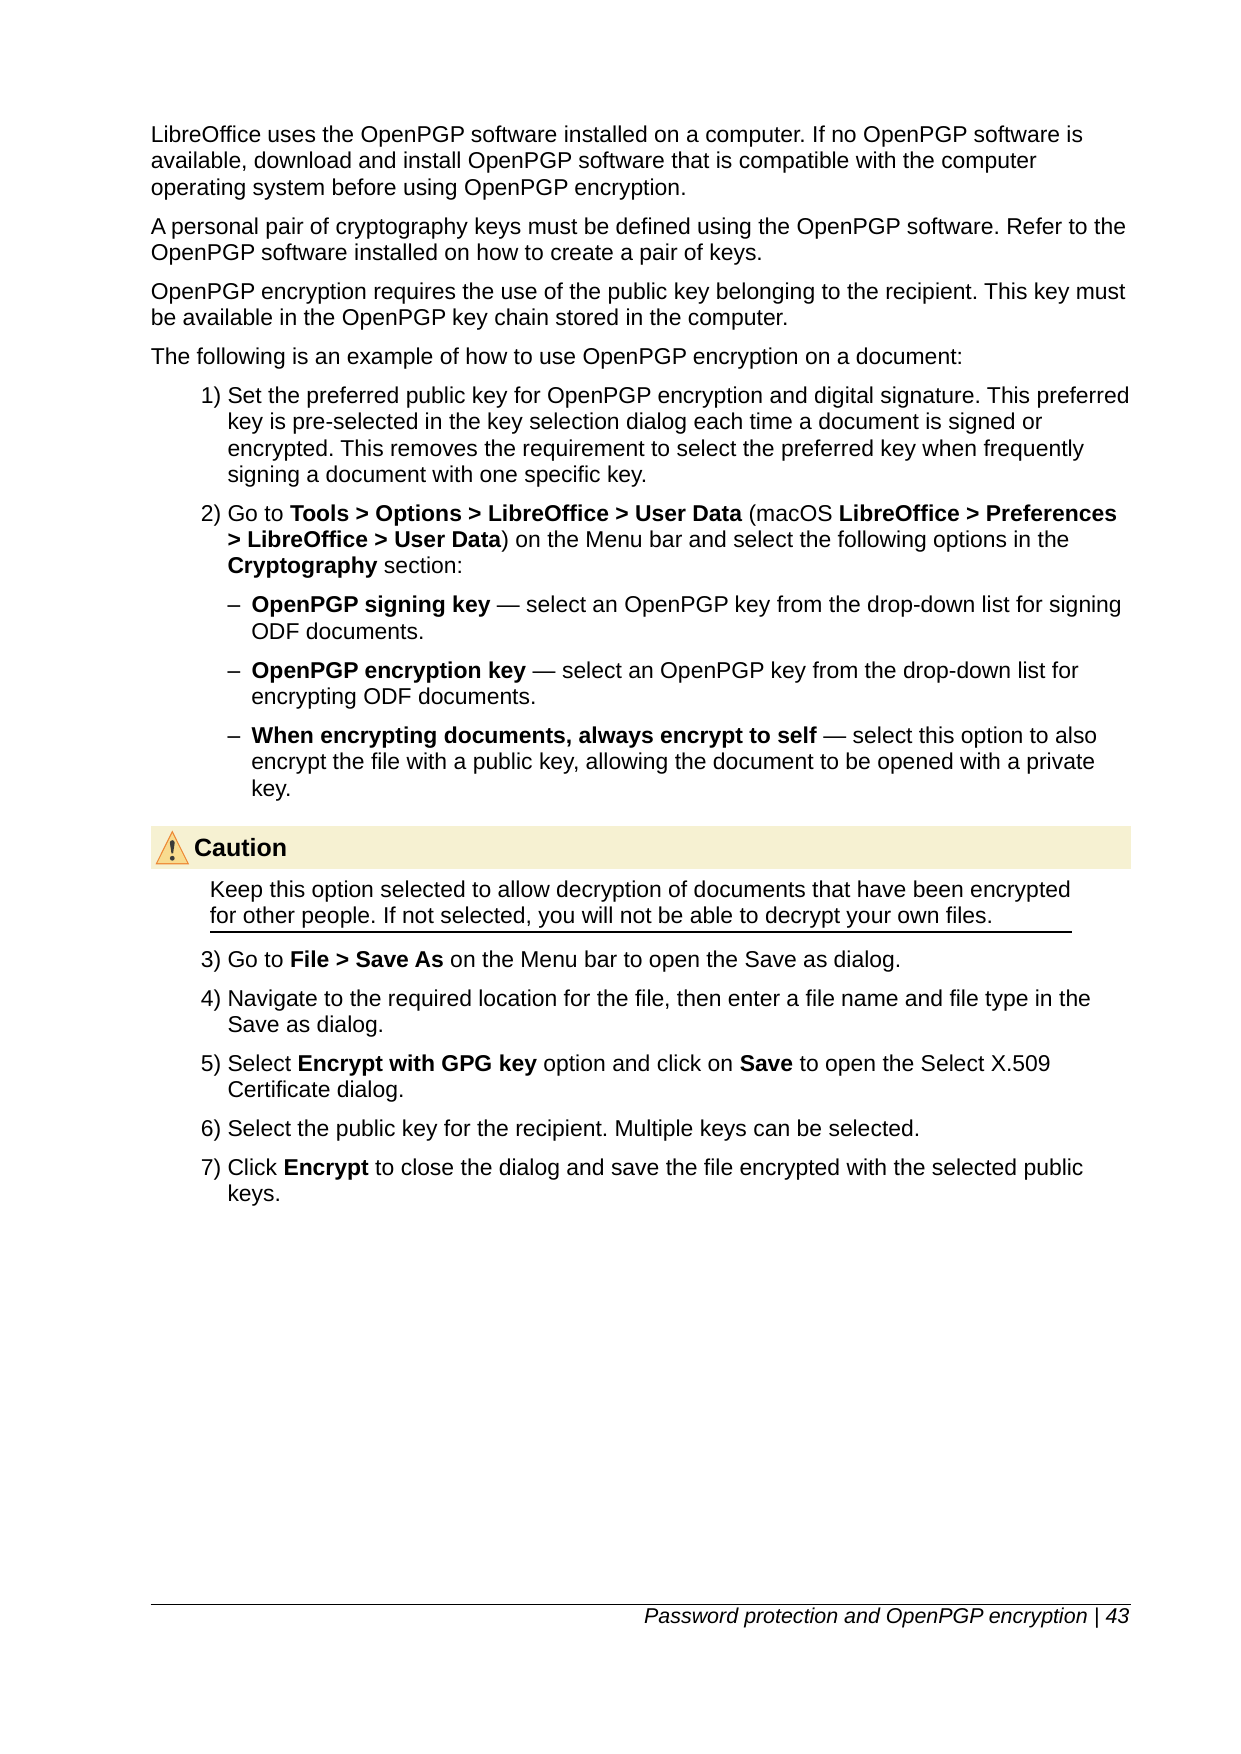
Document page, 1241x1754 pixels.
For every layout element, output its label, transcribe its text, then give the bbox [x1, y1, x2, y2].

list OpenPGP encryption key — select an OpenPGP key from the drop-down list for encrypting ODF documents. [227, 657, 1131, 709]
list Click Encrypt to close the dialog and save the file encrypted with the selected public keys. [227, 1154, 1131, 1207]
list Select Encrypt with GPG key option and click on Save to open the Select X.509 Certificate dialog. [227, 1050, 1131, 1102]
text A personal pair of cryptography keys must be defined using the OpenPGP software. Refer to the OpenPGP software installed on how to create a pair of keys. [151, 213, 1131, 265]
text LibreOffice uses the OpenPGP software installed on a computer. If no OpenPGP software is available, download and install OpenPGP software that is compatible with the computer operating system before using OpenPGP encryption. [151, 121, 1131, 200]
subtitle Caution [151, 826, 1131, 869]
list The following is an example of how to use OpenPGP encryption on a document: [151, 343, 1131, 369]
list Go to File > Save As on the Menu bar to open the Save as dialog. [227, 946, 1131, 972]
list When encrypting documents, always encrypt to self — select this option to also encrypt the file with a public key, allowing the document to be opened with a private key. [227, 722, 1131, 801]
list Set the preferred public key for OpenPGP encryption and digital signature. This preferred key is pre-selected in the key selection dialog each time a document is signed or encrypted. This removes the requirement to select the preferred key when frequently signing a document with one specific key. [227, 382, 1131, 487]
list OpenPGP signing key — select an OpenPGP key from the drop-down list for signing ODF documents. [227, 591, 1131, 644]
text Keep this option selected to allow decryption of documents that have been encrypted for other people. If not selected, you will not be able to decrypt your own files. [209, 876, 1072, 933]
text OpenPGP encryption requires the use of the public key belonging to the recipient. This key must be available in the OpenPGP key chain stored in the computer. [151, 278, 1131, 331]
list Select the public key for the recipient. Multiple keys can be selected. [227, 1115, 1131, 1141]
list Go to Tools > Options > LibreOffice > User Data (macOS LibreOffice > Preferences > LibreOffice > User Data) on the Menu bar and select the following options in the Cryptography section: [227, 500, 1131, 579]
list Navigate to the required location for the file, then enter a file name and file type in the Save as dialog. [227, 984, 1131, 1037]
